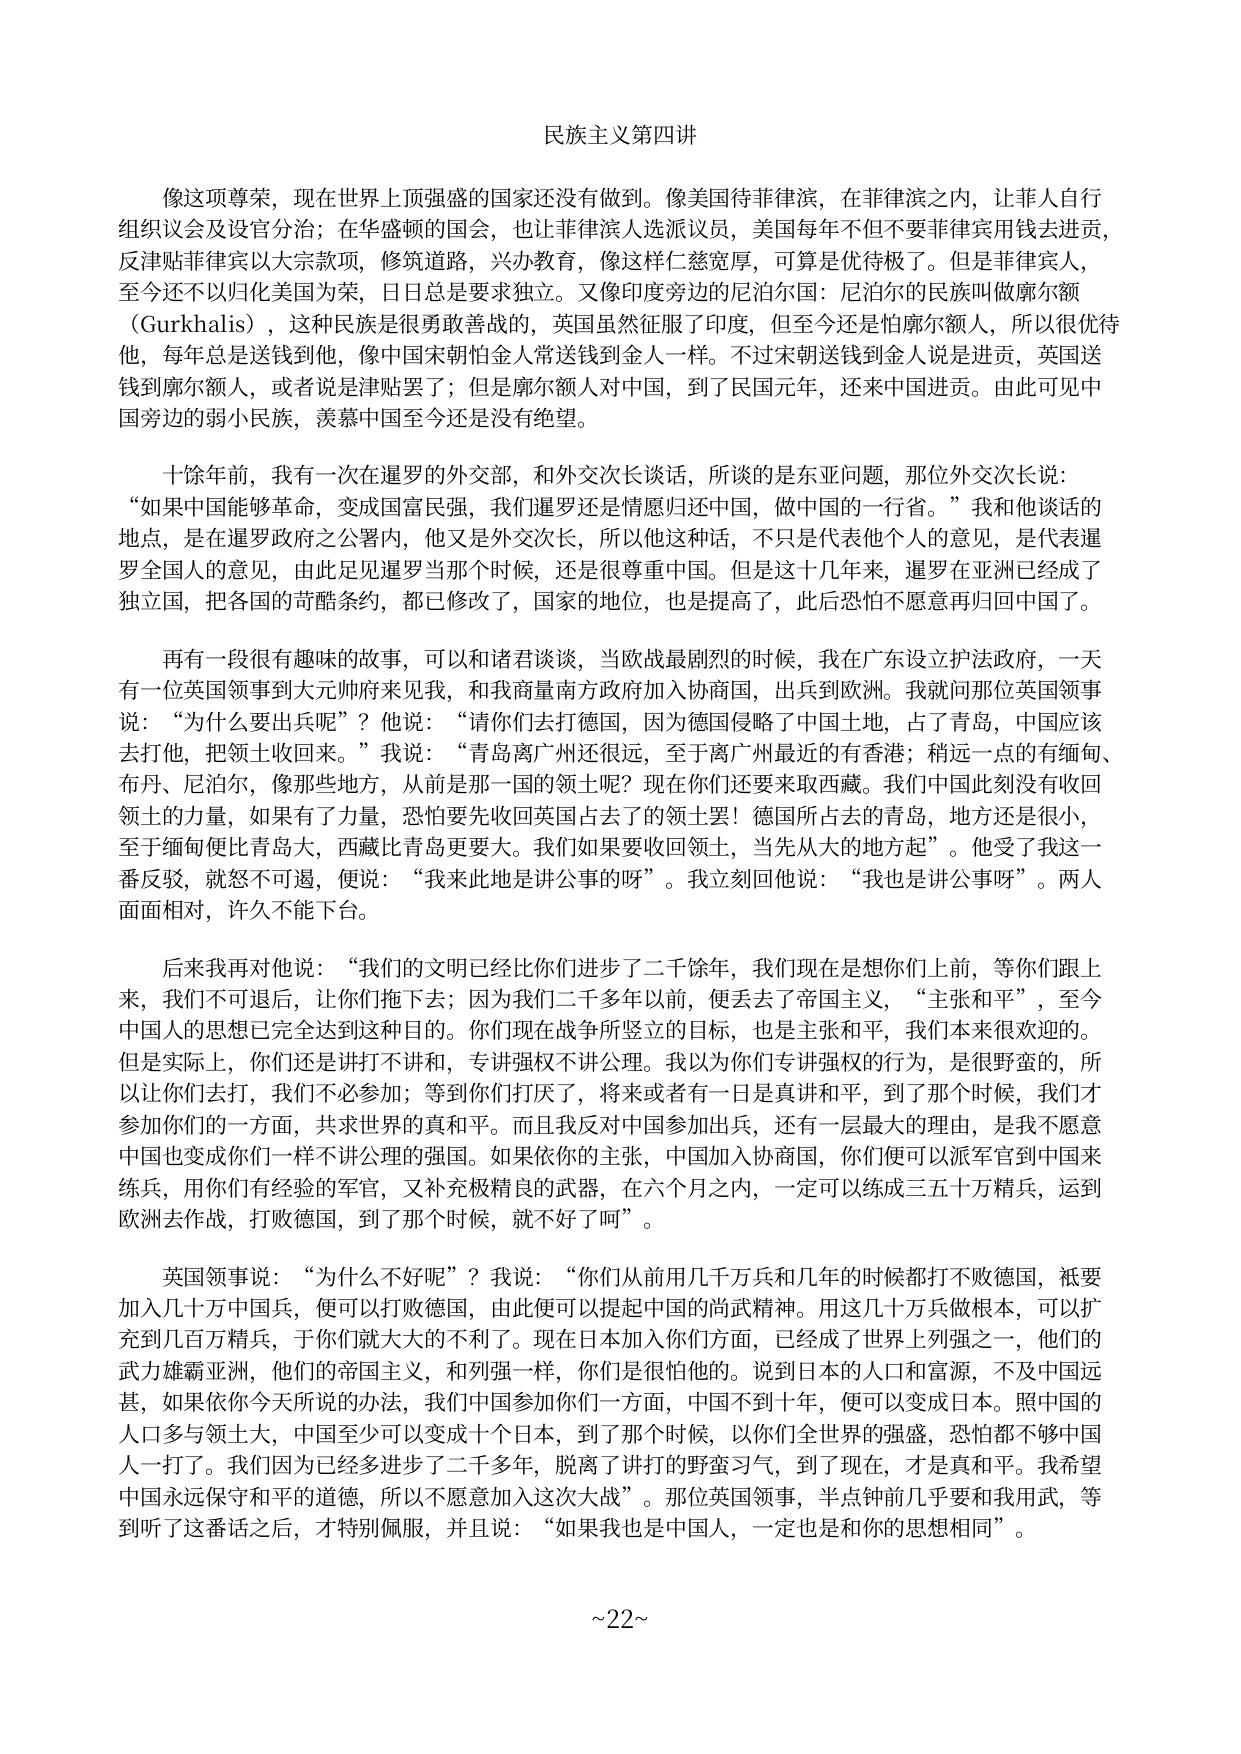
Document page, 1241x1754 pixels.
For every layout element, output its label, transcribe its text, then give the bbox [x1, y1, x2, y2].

text 像这项尊荣，现在世界上顶强盛的国家还没有做到。像美国待菲律滨，在菲律滨之内，让菲人自行组织议会及设官分治；在华盛顿的国会，也让菲律滨人选派议员，美国每年不但不要菲律宾用钱去进贡，反津贴菲律宾以大宗款项，修筑道路，兴办教育，像这样仁慈宽厚，可算是优待极了。但是菲律宾人，至今还不以归化美国为荣，日日总是要求独立。又像印度旁边的尼泊尔国：尼泊尔的民族叫做廓尔额（Gurkhalis），这种民族是很勇敢善战的，英国虽然征服了印度，但至今还是怕廓尔额人，所以很优待他，每年总是送钱到他，像中国宋朝怕金人常送钱到金人一样。不过宋朝送钱到金人说是进贡，英国送钱到廓尔额人，或者说是津贴罢了；但是廓尔额人对中国，到了民国元年，还来中国进贡。由此可见中国旁边的弱小民族，羡慕中国至今还是没有绝望。 [118, 181, 1122, 433]
text 英国领事说：“为什么不好呢”？我说：“你们从前用几千万兵和几年的时候都打不败德国，袛要加入几十万中国兵，便可以打败德国，由此便可以提起中国的尚武精神。用这几十万兵做根本，可以扩充到几百万精兵，于你们就大大的不利了。现在日本加入你们方面，已经成了世界上列强之一，他们的武力雄霸亚洲，他们的帝国主义，和列强一样，你们是很怕他的。说到日本的人口和富源，不及中国远甚，如果依你今天所说的办法，我们中国参加你们一方面，中国不到十年，便可以变成日本。照中国的人口多与领土大，中国至少可以变成十个日本，到了那个时候，以你们全世界的强盛，恐怕都不够中国人一打了。我们因为已经多进步了二千多年，脱离了讲打的野蛮习气，到了现在，才是真和平。我希望中国永远保守和平的道德，所以不愿意加入这次大战”。那位英国领事，半点钟前几乎要和我用武，等到听了这番话之后，才特别佩服，并且说：“如果我也是中国人，一定也是和你的思想相同”。 [118, 1260, 1122, 1543]
text 后来我再对他说：“我们的文明已经比你们进步了二千馀年，我们现在是想你们上前，等你们跟上来，我们不可退后，让你们拖下去；因为我们二千多年以前，便丢去了帝国主义，“主张和平”，至今中国人的思想已完全达到这种目的。你们现在战争所竖立的目标，也是主张和平，我们本来很欢迎的。但是实际上，你们还是讲打不讲和，专讲强权不讲公理。我以为你们专讲强权的行为，是很野蛮的，所以让你们去打，我们不必参加；等到你们打厌了，将来或者有一日是真讲和平，到了那个时候，我们才参加你们的一方面，共求世界的真和平。而且我反对中国参加出兵，还有一层最大的理由，是我不愿意中国也变成你们一样不讲公理的强国。如果依你的主张，中国加入协商国，你们便可以派军官到中国来练兵，用你们有经验的军官，又补充极精良的武器，在六个月之内，一定可以练成三五十万精兵，运到欧洲去作战，打败德国，到了那个时候，就不好了呵”。 [118, 951, 1122, 1234]
text 再有一段很有趣味的故事，可以和诸君谈谈，当欧战最剧烈的时候，我在广东设立护法政府，一天有一位英国领事到大元帅府来见我，和我商量南方政府加入协商国，出兵到欧洲。我就问那位英国领事说：“为什么要出兵呢”？他说：“请你们去打德国，因为德国侵略了中国土地，占了青岛，中国应该去打他，把领土收回来。”我说：“青岛离广州还很远，至于离广州最近的有香港；稍远一点的有缅甸、布丹、尼泊尔，像那些地方，从前是那一国的领土呢？现在你们还要来取西藏。我们中国此刻没有收回领土的力量，如果有了力量，恐怕要先收回英国占去了的领土罢！德国所占去的青岛，地方还是很小，至于缅甸便比青岛大，西藏比青岛更要大。我们如果要收回领土，当先从大的地方起”。他受了我这一番反驳，就怒不可遏，便说：“我来此地是讲公事的呀”。我立刻回他说：“我也是讲公事呀”。两人面面相对，许久不能下台。 [118, 642, 1122, 925]
text 十馀年前，我有一次在暹罗的外交部，和外交次长谈话，所谈的是东亚问题，那位外交次长说：“如果中国能够革命，变成国富民强，我们暹罗还是情愿归还中国，做中国的一行省。”我和他谈话的地点，是在暹罗政府之公署内，他又是外交次长，所以他这种话，不只是代表他个人的意见，是代表暹罗全国人的意见，由此足见暹罗当那个时候，还是很尊重中国。但是这十几年来，暹罗在亚洲已经成了独立国，把各国的苛酷条约，都已修改了，国家的地位，也是提高了，此后恐怕不愿意再归回中国了。 [118, 459, 1122, 616]
